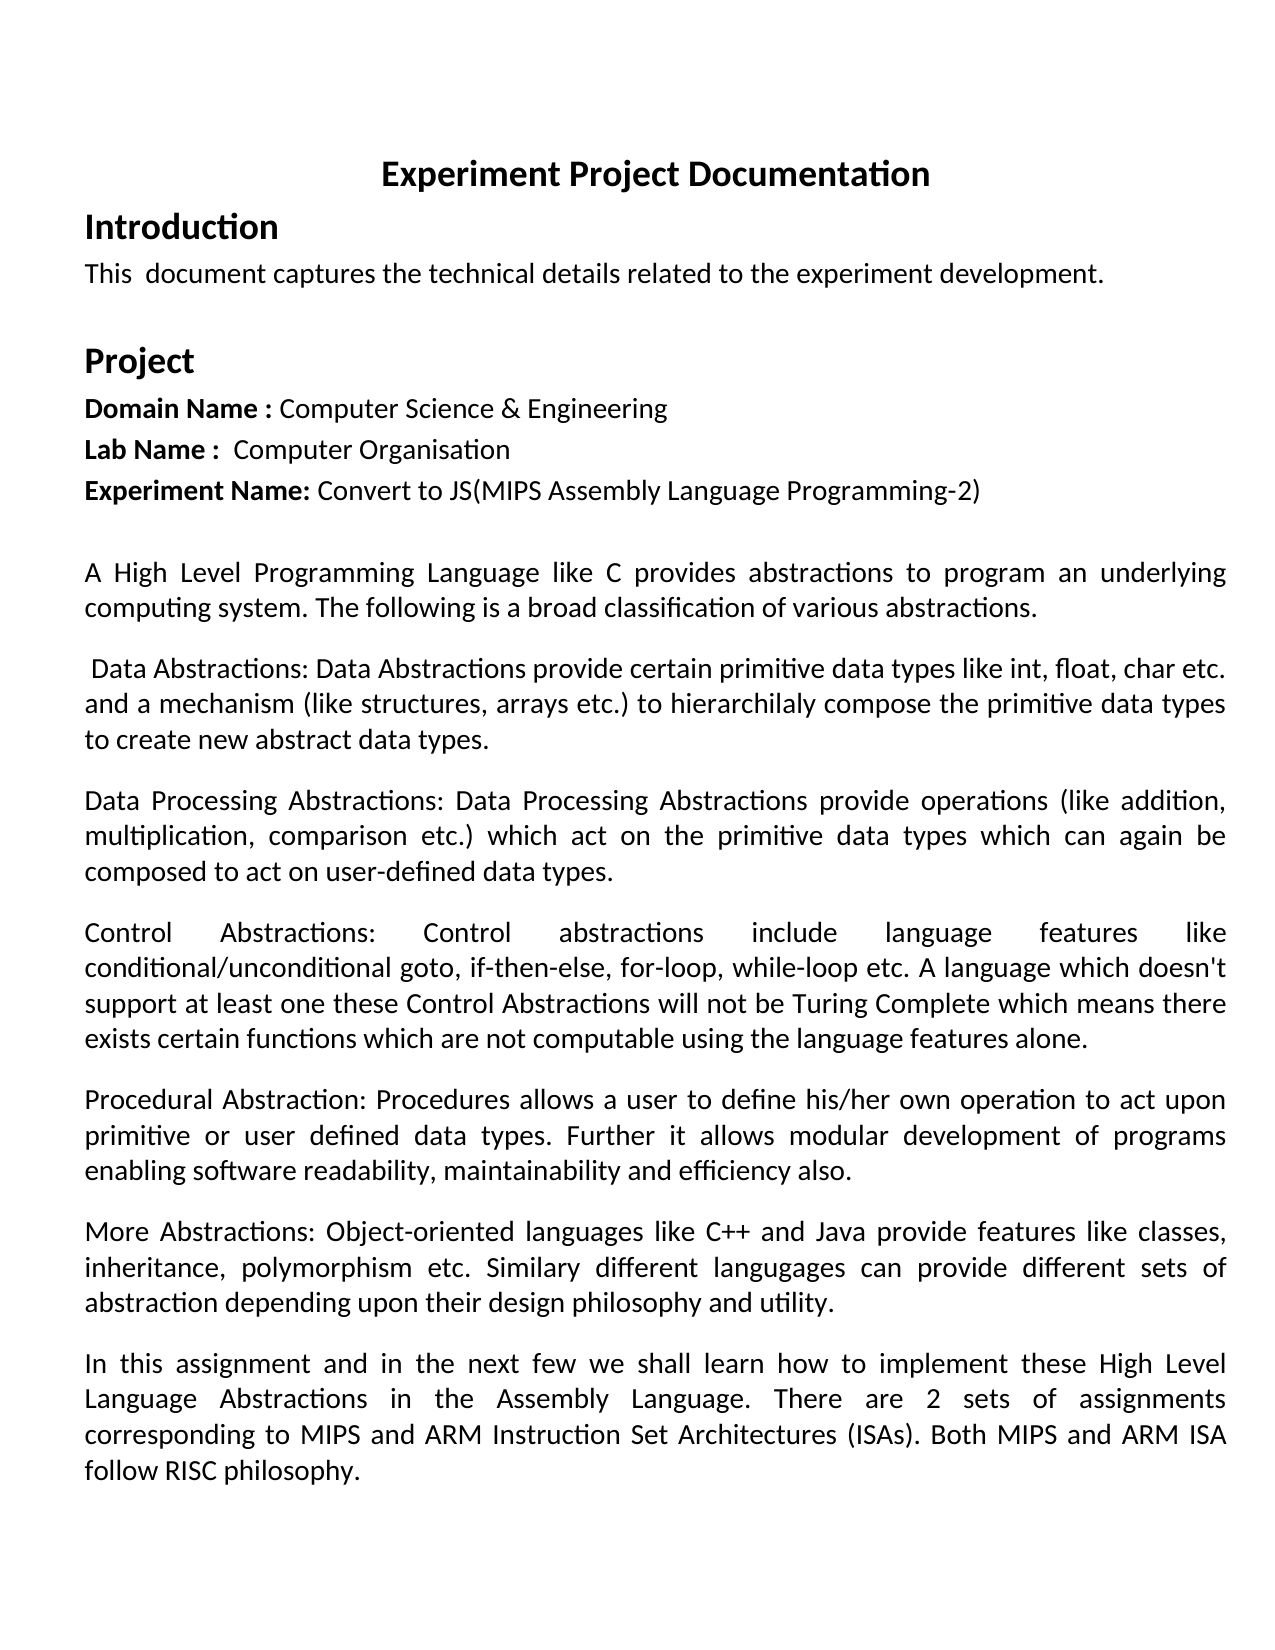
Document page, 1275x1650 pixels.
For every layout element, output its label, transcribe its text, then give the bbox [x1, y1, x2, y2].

text Procedural Abstraction: Procedures allows a user to define his/her own operation to act upon primitive or user defined data types. Further it allows modular development of programs enabling software readability, maintainability and efficiency also. [84, 1081, 1228, 1188]
text Data Abstractions: Data Abstractions provide certain primitive data types like int, float, char etc. and a mechanism (like structures, arrays etc.) to hierarchilaly compose the primitive data types to create new abstract data types. [84, 650, 1228, 757]
text Data Processing Abstractions: Data Processing Abstractions provide operations (like addition, multiplication, comparison etc.) which act on the primitive data types which can again be composed to act on user-defined data types. [84, 782, 1228, 889]
text Control Abstractions: Control abstractions include language features like conditional/unconditional goto, if-then-else, for-loop, while-loop etc. A language which doesn't support at least one these Control Abstractions will not be Turing Complete which means there exists certain functions which are not computable using the language features alone. [84, 914, 1228, 1056]
text In this assignment and in the next few we shall learn how to implement these High Level Language Abstractions in the Assembly Language. There are 2 sets of assignments corresponding to MIPS and ARM Instruction Set Architectures (ISAs). Both MIPS and ARM ISA follow RISC philosophy. [84, 1345, 1228, 1487]
text A High Level Programming Language like C provides abstractions to program an underlying computing system. The following is a broad classification of various abstractions. [84, 554, 1228, 625]
text Experiment Name: Convert to JS(MIPS Assembly Language Programming-2) [84, 472, 1228, 507]
text Experiment Project Documentation [84, 150, 1228, 196]
text Lab Name : Computer Organisation [84, 431, 1228, 467]
text Introduction [84, 203, 1228, 248]
text More Abstractions: Object-oriented languages like C++ and Java provide features like classes, inheritance, polymorphism etc. Similary different langugages can provide different sets of abstraction depending upon their design philosophy and utility. [84, 1213, 1228, 1320]
text This document captures the technical details related to the experiment development. [84, 255, 1228, 291]
text Domain Name : Computer Science & Engineering [84, 390, 1228, 426]
text Project [84, 337, 1228, 383]
